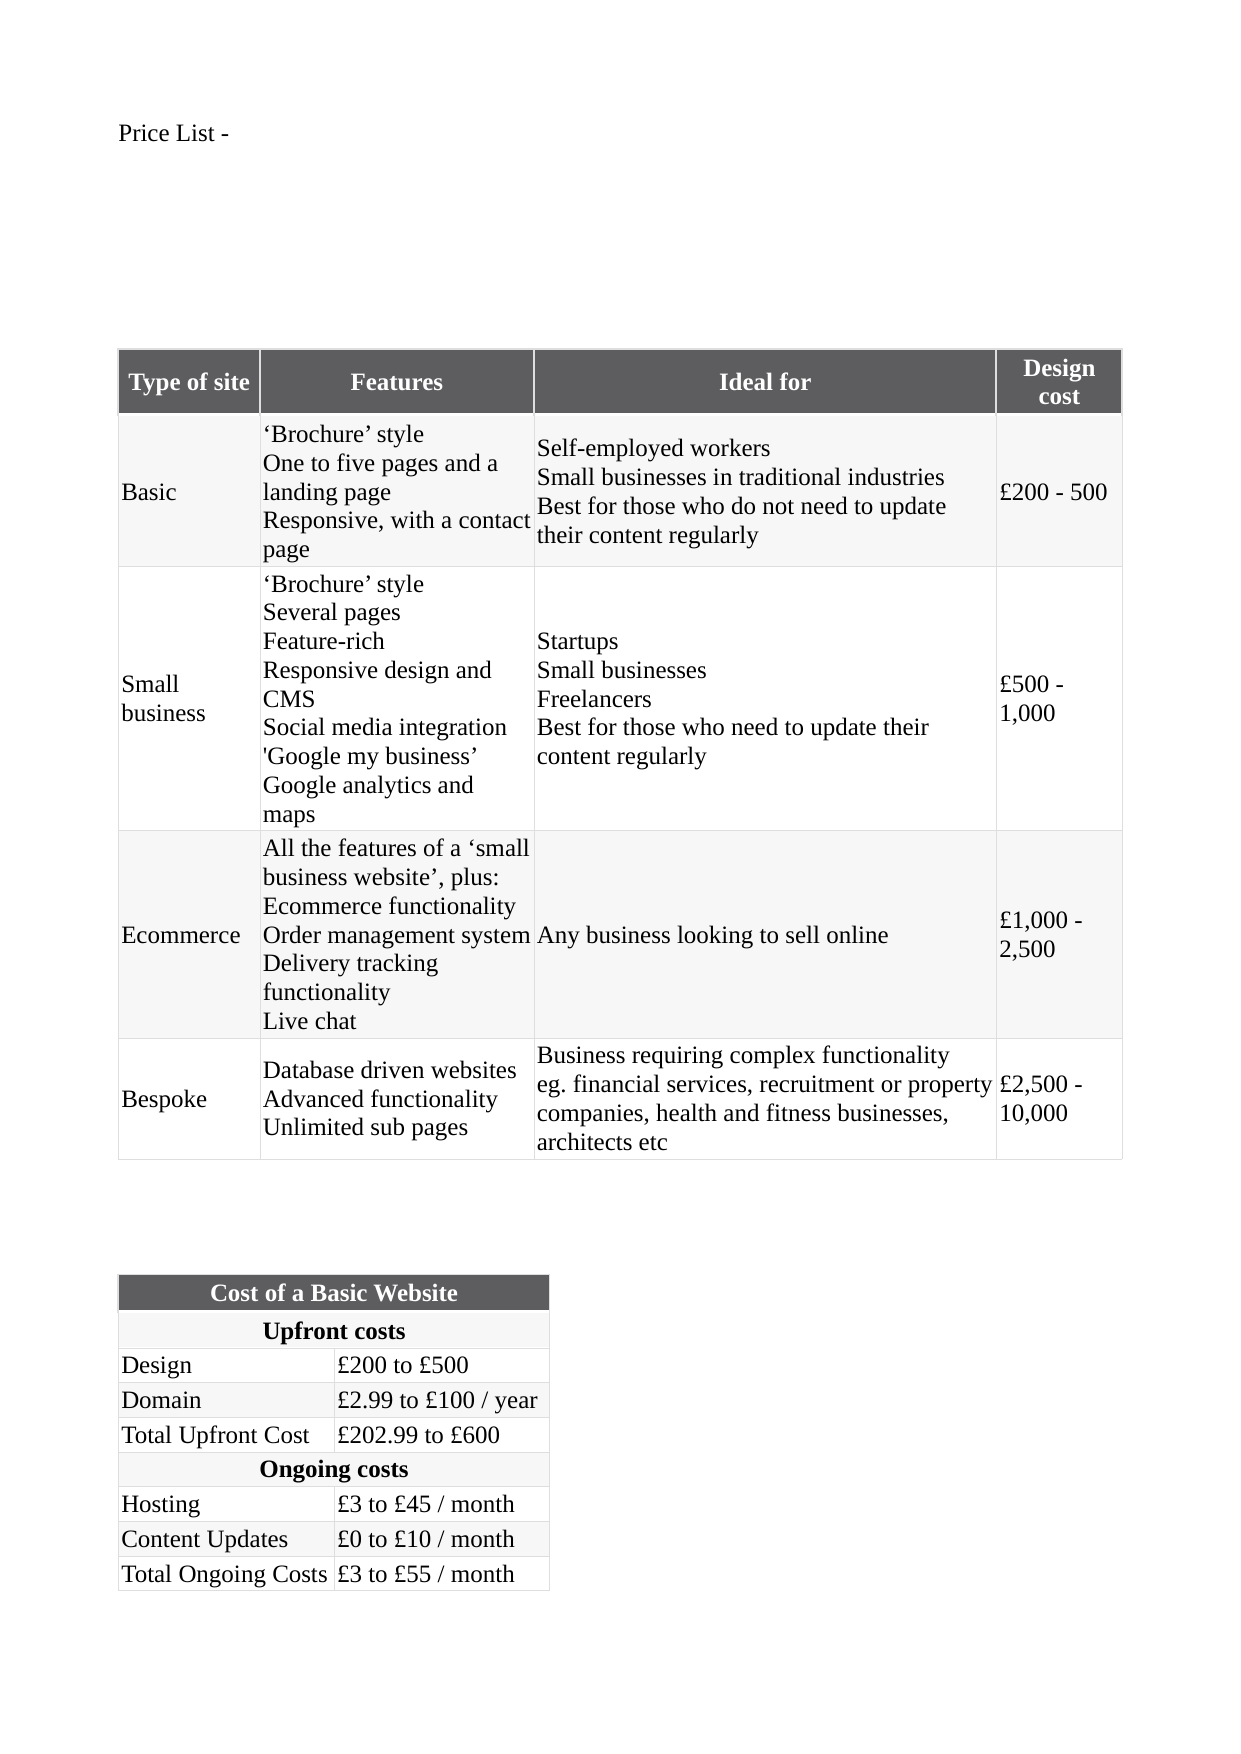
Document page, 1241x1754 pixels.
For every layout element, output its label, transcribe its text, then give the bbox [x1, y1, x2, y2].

table_cell £200 to £500 [335, 1349, 549, 1382]
table_cell Total Upfront Cost [119, 1418, 334, 1452]
table_cell Ecommerce [119, 831, 260, 1038]
table_cell Database driven websites Advanced functionality Unlimited sub pages [261, 1039, 534, 1158]
table_cell £3 to £45 / month [335, 1487, 549, 1521]
table_cell All the features of a ‘small business website’, plus: Ecommerce functionality Order management system Delivery tracking functionality Live chat [261, 831, 534, 1038]
table_cell Design [119, 1349, 334, 1382]
table_cell £2.99 to £100 / year [335, 1383, 549, 1417]
table_cell £0 to £10 / month [335, 1522, 549, 1556]
table_cell £200 - 500 [997, 416, 1122, 566]
table_cell Bespoke [119, 1039, 260, 1158]
table_cell Total Ongoing Costs [119, 1557, 334, 1590]
table_cell ‘Brochure’ style Several pages Feature-rich Responsive design and CMS Social media integration 'Google my business’ Google analytics and maps [261, 567, 534, 830]
table_cell Upfront costs [119, 1313, 549, 1347]
table_cell Startups Small businesses Freelancers Best for those who need to update their content regularly [535, 567, 996, 830]
table_cell Ongoing costs [119, 1453, 549, 1486]
table_cell Hosting [119, 1487, 334, 1521]
table_header Ideal for [535, 350, 995, 413]
table_cell £1,000 - 2,500 [997, 831, 1122, 1038]
table_cell Any business looking to sell online [535, 831, 996, 1038]
table_cell £202.99 to £600 [335, 1418, 549, 1452]
table_cell Business requiring complex functionality eg. financial services, recruitment or property companies, health and fitness businesses, architects etc [535, 1039, 996, 1158]
table_cell Self-employed workers Small businesses in traditional industries Best for those who do not need to update their content regularly [535, 416, 996, 566]
table_cell Content Updates [119, 1522, 334, 1556]
table_header Type of site [119, 350, 259, 413]
table_cell £2,500 - 10,000 [997, 1039, 1122, 1158]
table_header Features [261, 350, 533, 413]
table_cell Domain [119, 1383, 334, 1417]
table_cell Basic [119, 416, 260, 566]
table_cell Small business [119, 567, 260, 830]
table_header Cost of a Basic Website [119, 1275, 549, 1310]
table_cell £500 - 1,000 [997, 567, 1122, 830]
table_header Design cost [997, 350, 1121, 413]
table_cell ‘Brochure’ style One to five pages and a landing page Responsive, with a contact page [261, 416, 534, 566]
table_cell £3 to £55 / month [335, 1557, 549, 1590]
text Price List - [118, 118, 1122, 147]
